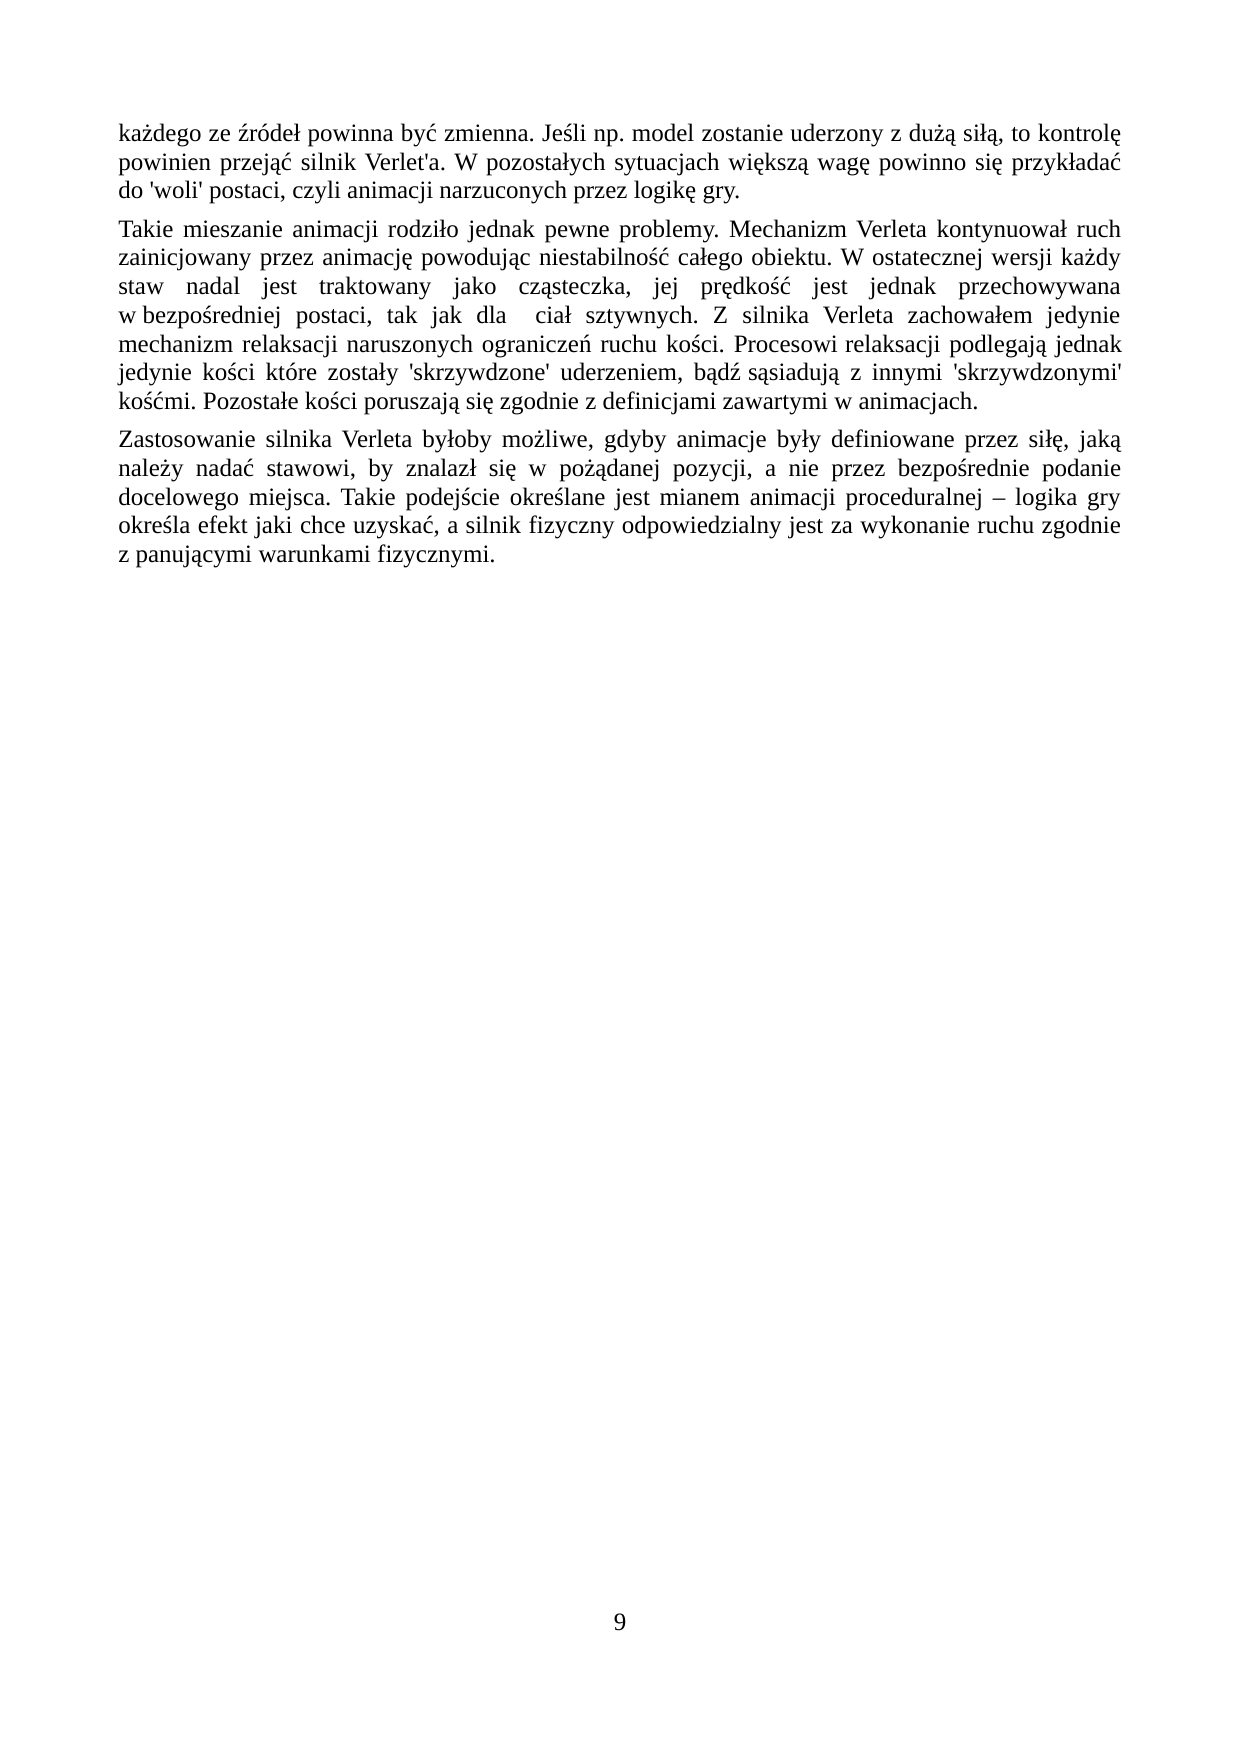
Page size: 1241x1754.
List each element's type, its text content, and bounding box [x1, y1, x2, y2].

text Takie mieszanie animacji rodziło jednak pewne problemy. Mechanizm Verleta kontynuował ruch zainicjowany przez animację powodując niestabilność całego obiektu. W ostatecznej wersji każdy staw nadal jest traktowany jako cząsteczka, jej prędkość jest jednak przechowywana w bezpośredniej postaci, tak jak dla ciał sztywnych. Z silnika Verleta zachowałem jedynie mechanizm relaksacji naruszonych ograniczeń ruchu kości. Procesowi relaksacji podlegają jednak jedynie kości które zostały 'skrzywdzone' uderzeniem, bądź sąsiadują z innymi 'skrzywdzonymi' kośćmi. Pozostałe kości poruszają się zgodnie z definicjami zawartymi w animacjach. [118, 214, 1122, 415]
text każdego ze źródeł powinna być zmienna. Jeśli np. model zostanie uderzony z dużą siłą, to kontrolę powinien przejąć silnik Verlet'a. W pozostałych sytuacjach większą wagę powinno się przykładać do 'woli' postaci, czyli animacji narzuconych przez logikę gry. [118, 118, 1122, 204]
text Zastosowanie silnika Verleta byłoby możliwe, gdyby animacje były definiowane przez siłę, jaką należy nadać stawowi, by znalazł się w pożądanej pozycji, a nie przez bezpośrednie podanie docelowego miejsca. Takie podejście określane jest mianem animacji proceduralnej – logika gry określa efekt jaki chce uzyskać, a silnik fizyczny odpowiedzialny jest za wykonanie ruchu zgodnie z panującymi warunkami fizycznymi. [118, 424, 1122, 568]
